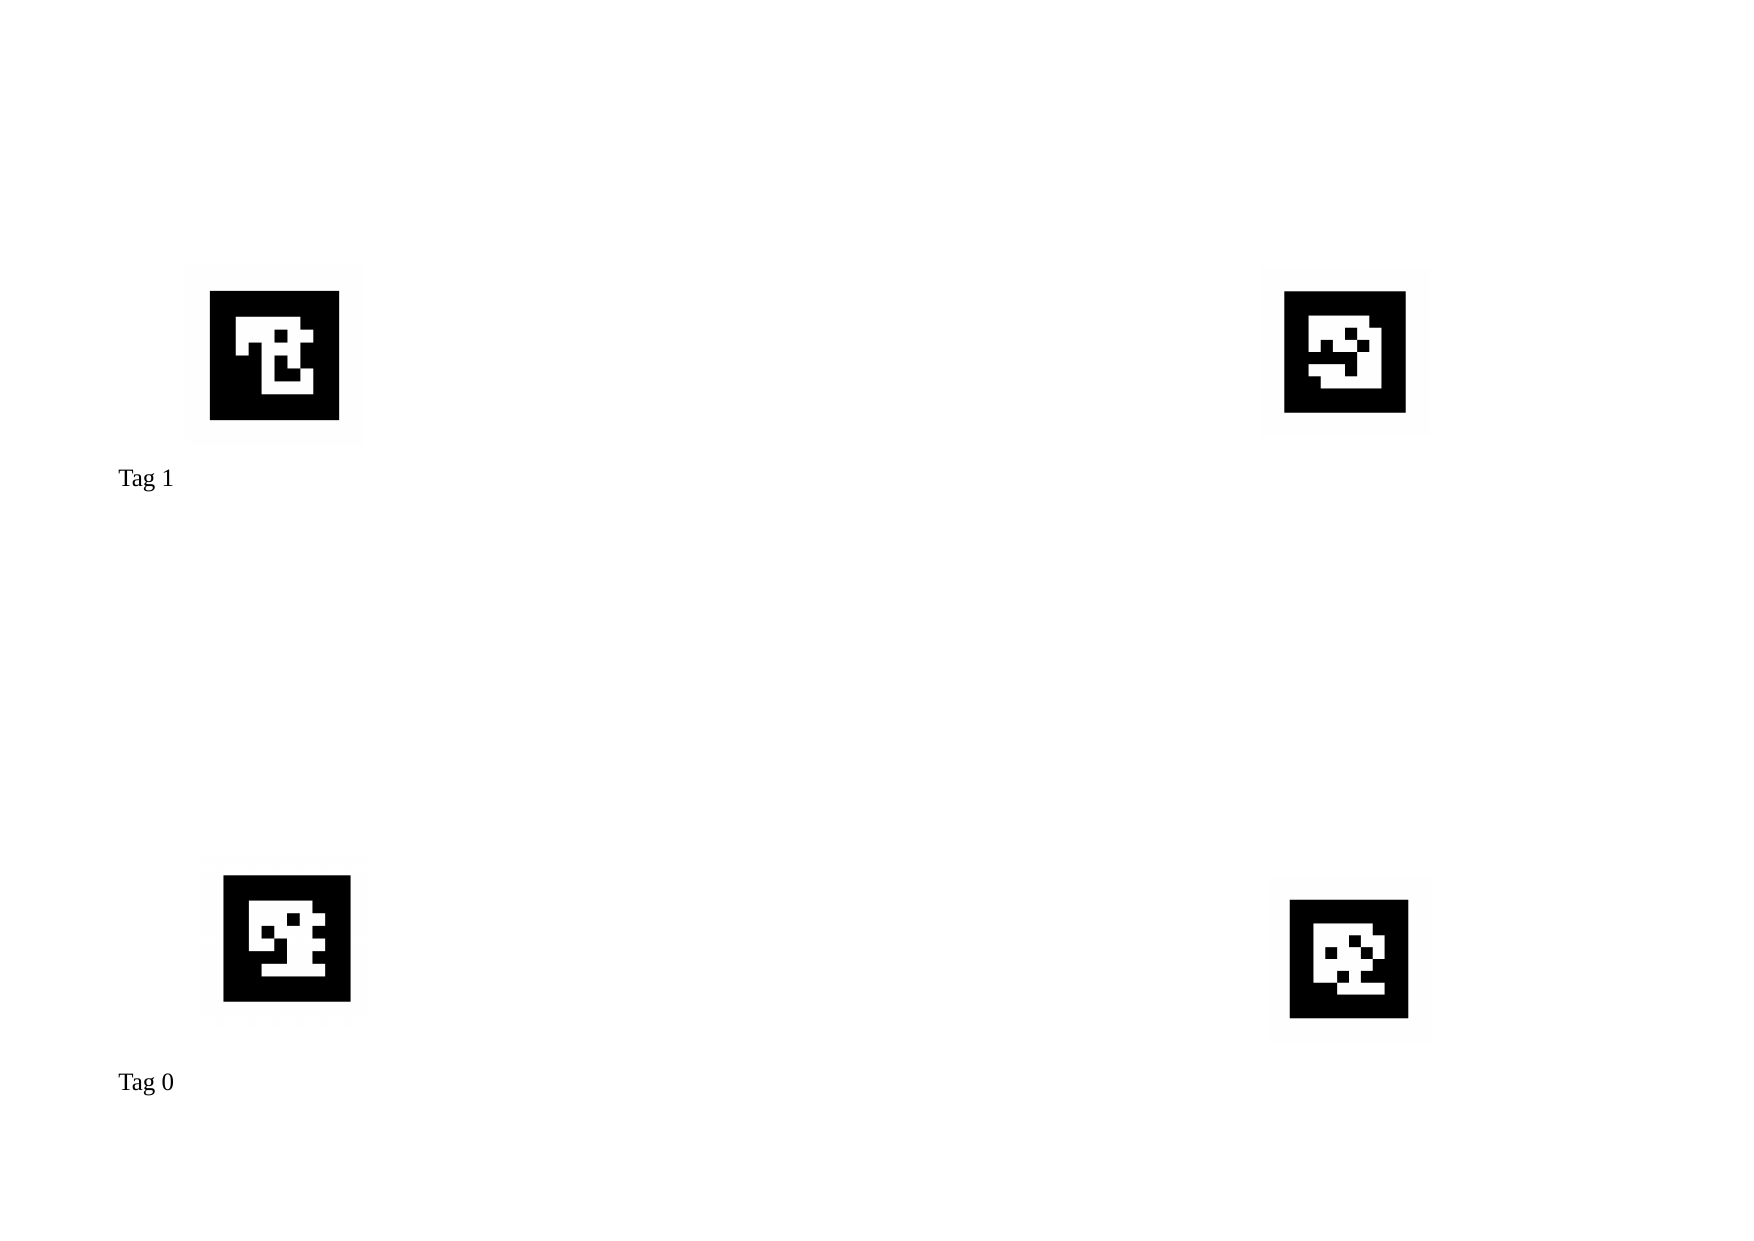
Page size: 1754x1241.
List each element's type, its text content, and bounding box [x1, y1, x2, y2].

picture [1266, 876, 1432, 1042]
text Tag 1 [118, 463, 1636, 492]
picture [1260, 267, 1430, 437]
picture [184, 265, 365, 446]
text Tag 0 [118, 1067, 1636, 1096]
picture [198, 850, 376, 1027]
